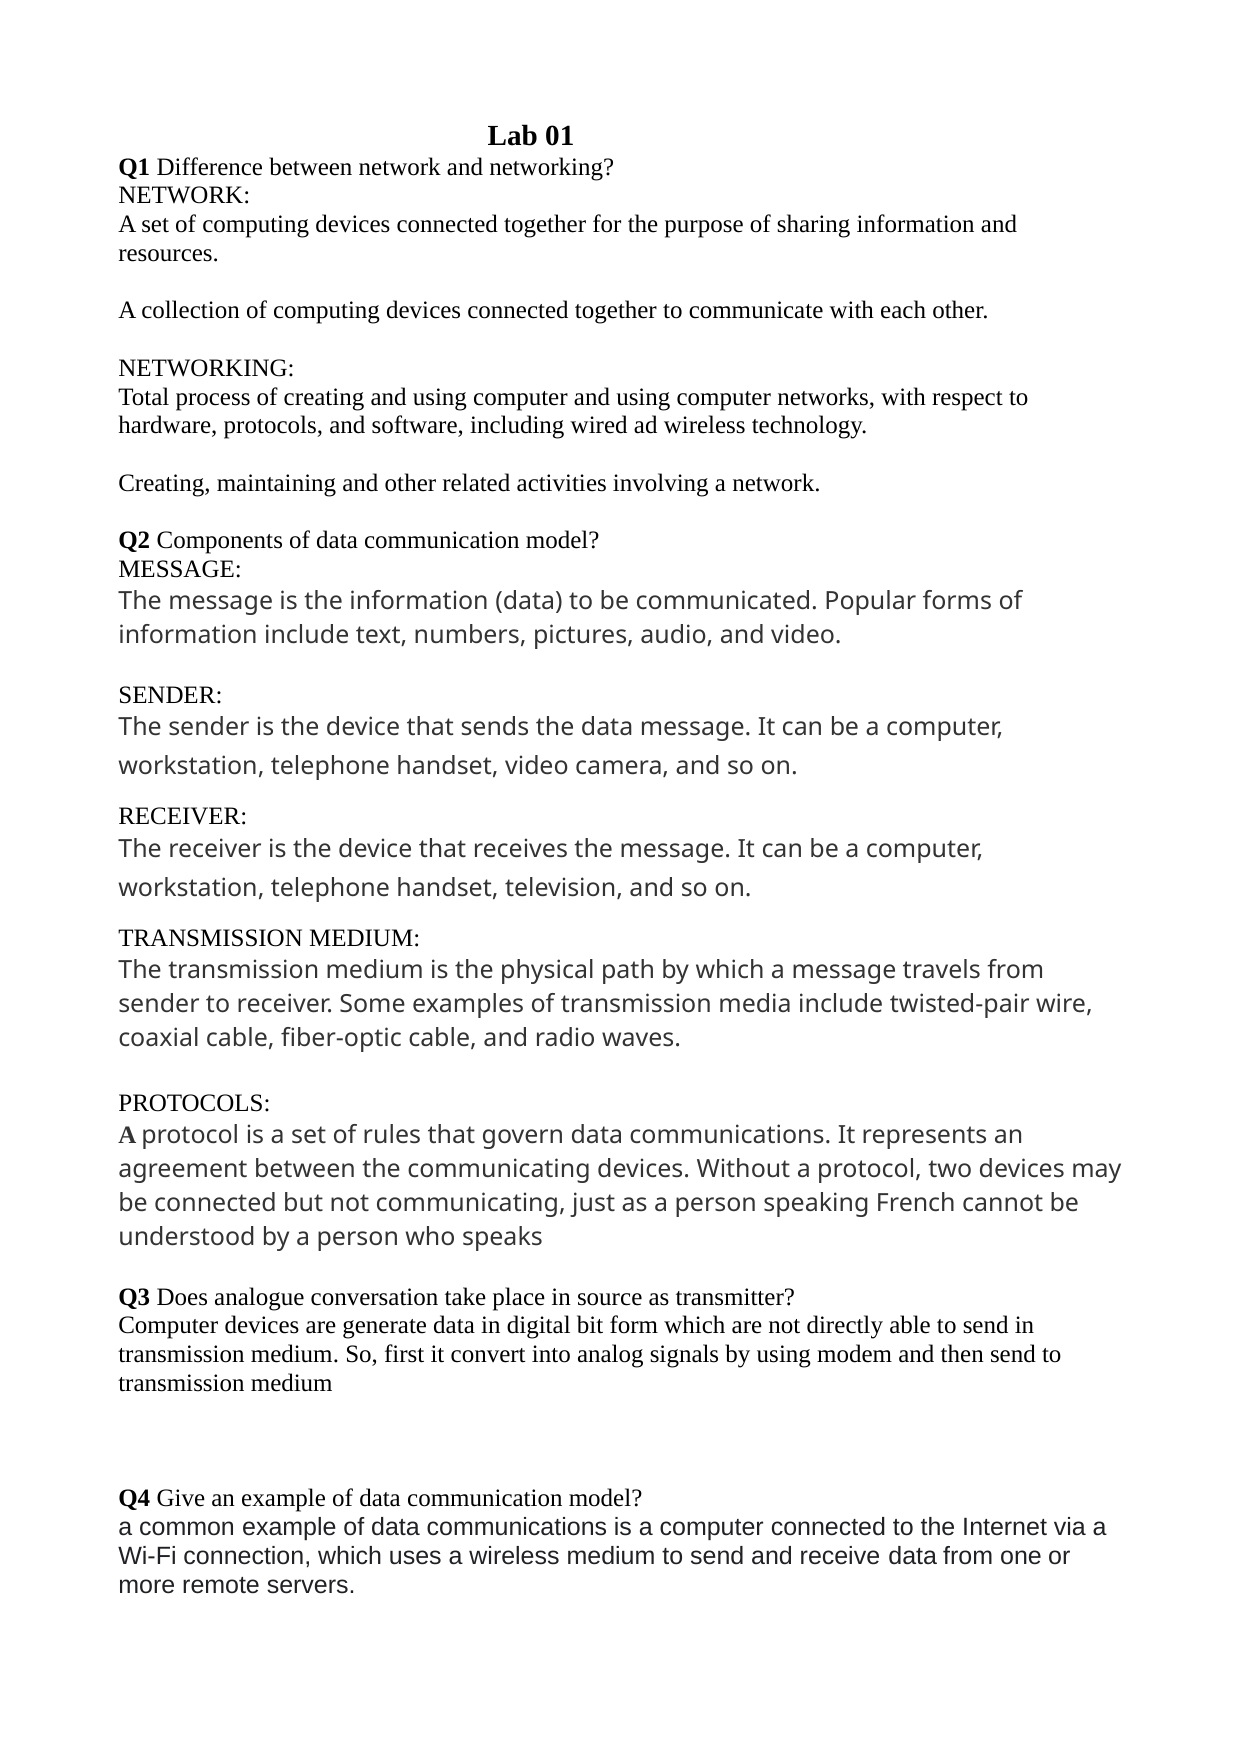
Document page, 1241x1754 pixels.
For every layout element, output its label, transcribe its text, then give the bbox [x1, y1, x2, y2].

text MESSAGE: [118, 554, 1122, 583]
text The transmission medium is the physical path by which a message travels from sender to receiver. Some examples of transmission media include twisted-pair wire, coaxial cable, fiber-optic cable, and radio waves. [118, 952, 1122, 1054]
text A protocol is a set of rules that govern data communications. It represents an agreement between the communicating devices. Without a protocol, two devices may be connected but not communicating, just as a person speaking French cannot be understood by a person who speaks [118, 1117, 1122, 1253]
text The receiver is the device that receives the message. It can be a computer, workstation, telephone handset, television, and so on. [118, 830, 1122, 903]
text SENDER: [118, 680, 1122, 708]
text The message is the information (data) to be communicated. Popular forms of information include text, numbers, pictures, audio, and video. [118, 583, 1122, 651]
text Total process of creating and using computer and using computer networks, with respect to hardware, protocols, and software, including wired ad wireless technology. [118, 382, 1122, 439]
text PROTOCOLS: [118, 1088, 1122, 1117]
text NETWORK: [118, 180, 1122, 209]
text Q2 Components of data communication model? [118, 525, 1122, 554]
text The sender is the device that sends the data message. It can be a computer, workstation, telephone handset, video camera, and so on. [118, 708, 1122, 782]
text Creating, maintaining and other related activities involving a network. [118, 468, 1122, 497]
text RECEIVER: [118, 801, 1122, 830]
text TRANSMISSION MEDIUM: [118, 923, 1122, 952]
text A set of computing devices connected together for the purpose of sharing information and resources. [118, 209, 1122, 267]
text Lab 01 [118, 118, 1122, 152]
text A collection of computing devices connected together to communicate with each other. [118, 295, 1122, 324]
text Q4 Give an example of data communication model? [118, 1483, 1122, 1512]
text a common example of data communications is a computer connected to the Internet via a Wi-Fi connection, which uses a wireless medium to send and receive data from one or more remote servers. [118, 1512, 1122, 1598]
text NETWORKING: [118, 353, 1122, 382]
text Q3 Does analogue conversation take place in source as transmitter? [118, 1282, 1122, 1311]
text Computer devices are generate data in digital bit form which are not directly able to send in transmission medium. So, first it convert into analog signals by using modem and then send to transmission medium [118, 1311, 1122, 1397]
text Q1 Difference between network and networking? [118, 152, 1122, 180]
